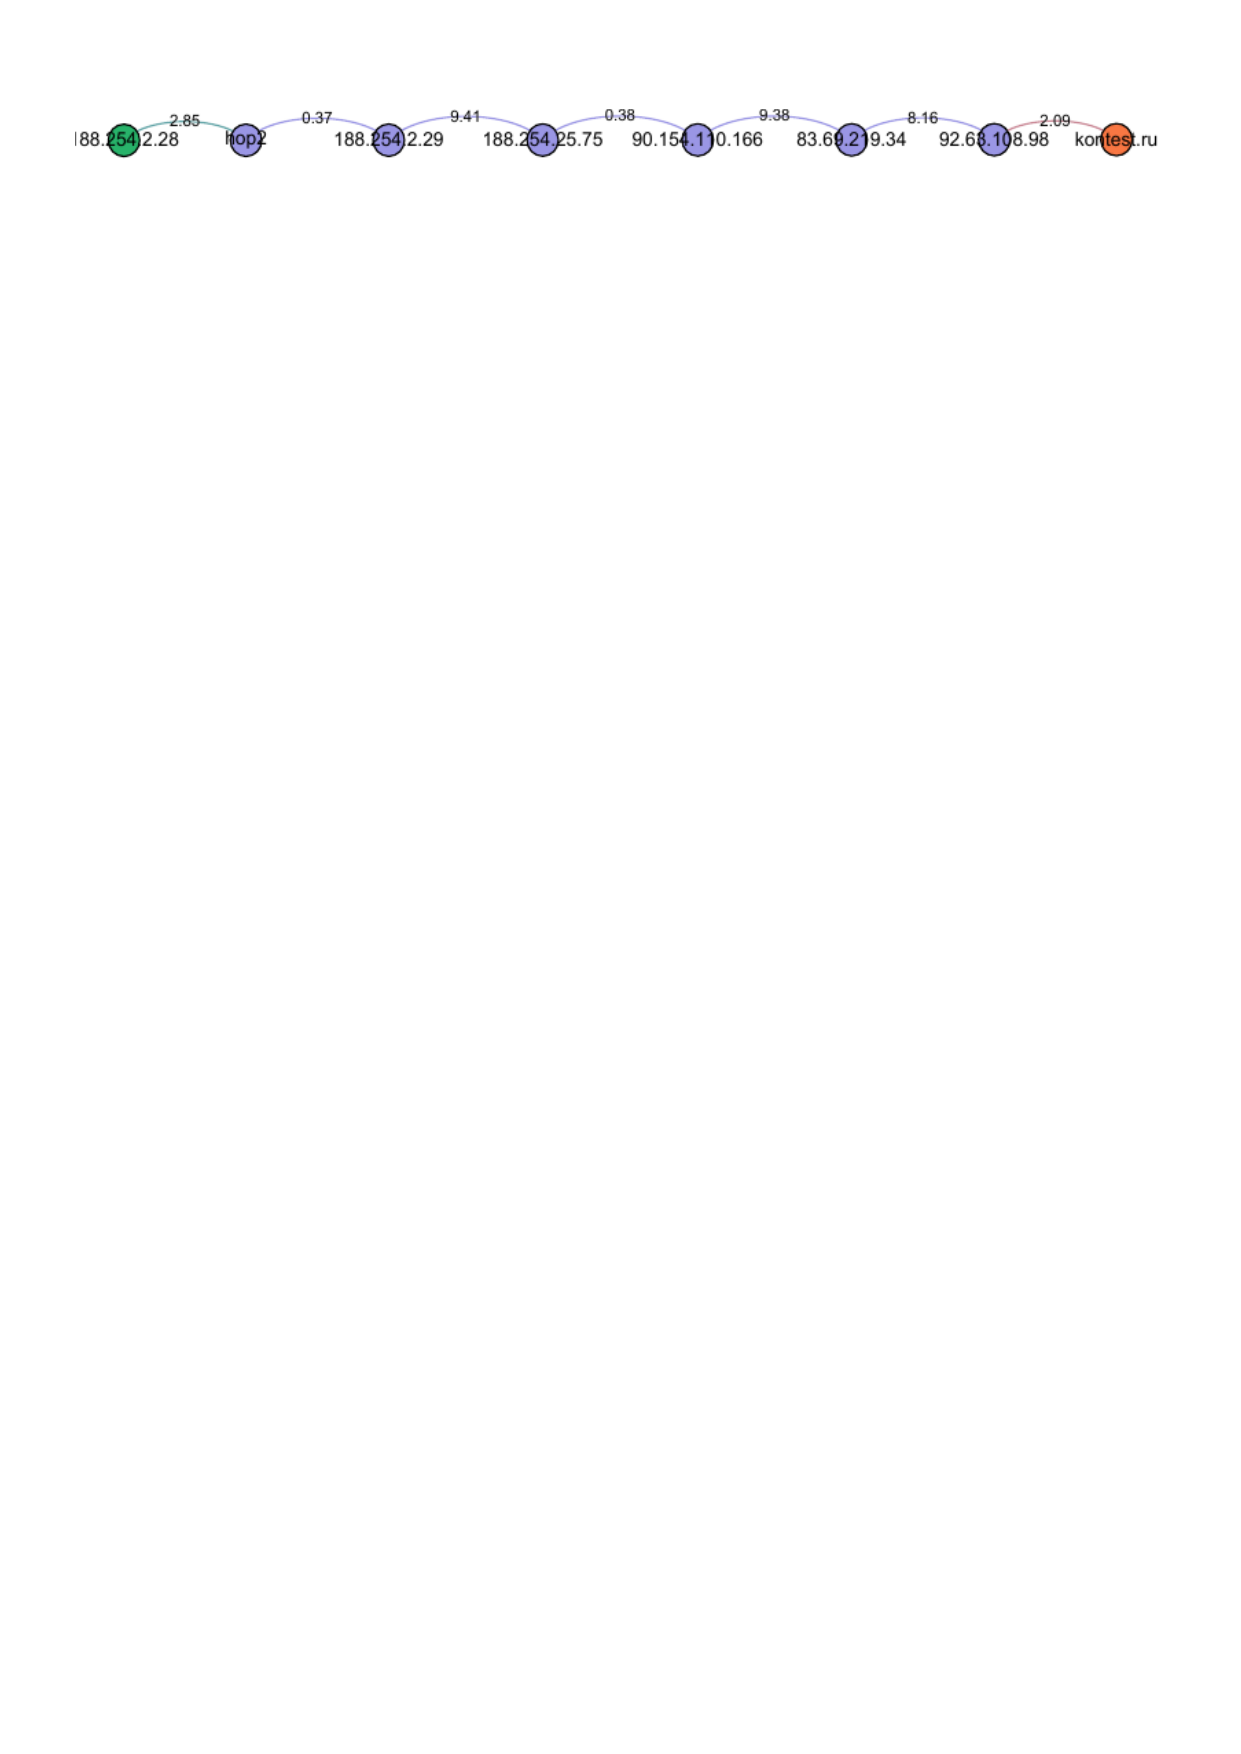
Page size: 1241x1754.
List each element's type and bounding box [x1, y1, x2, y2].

picture [75, 109, 1166, 163]
